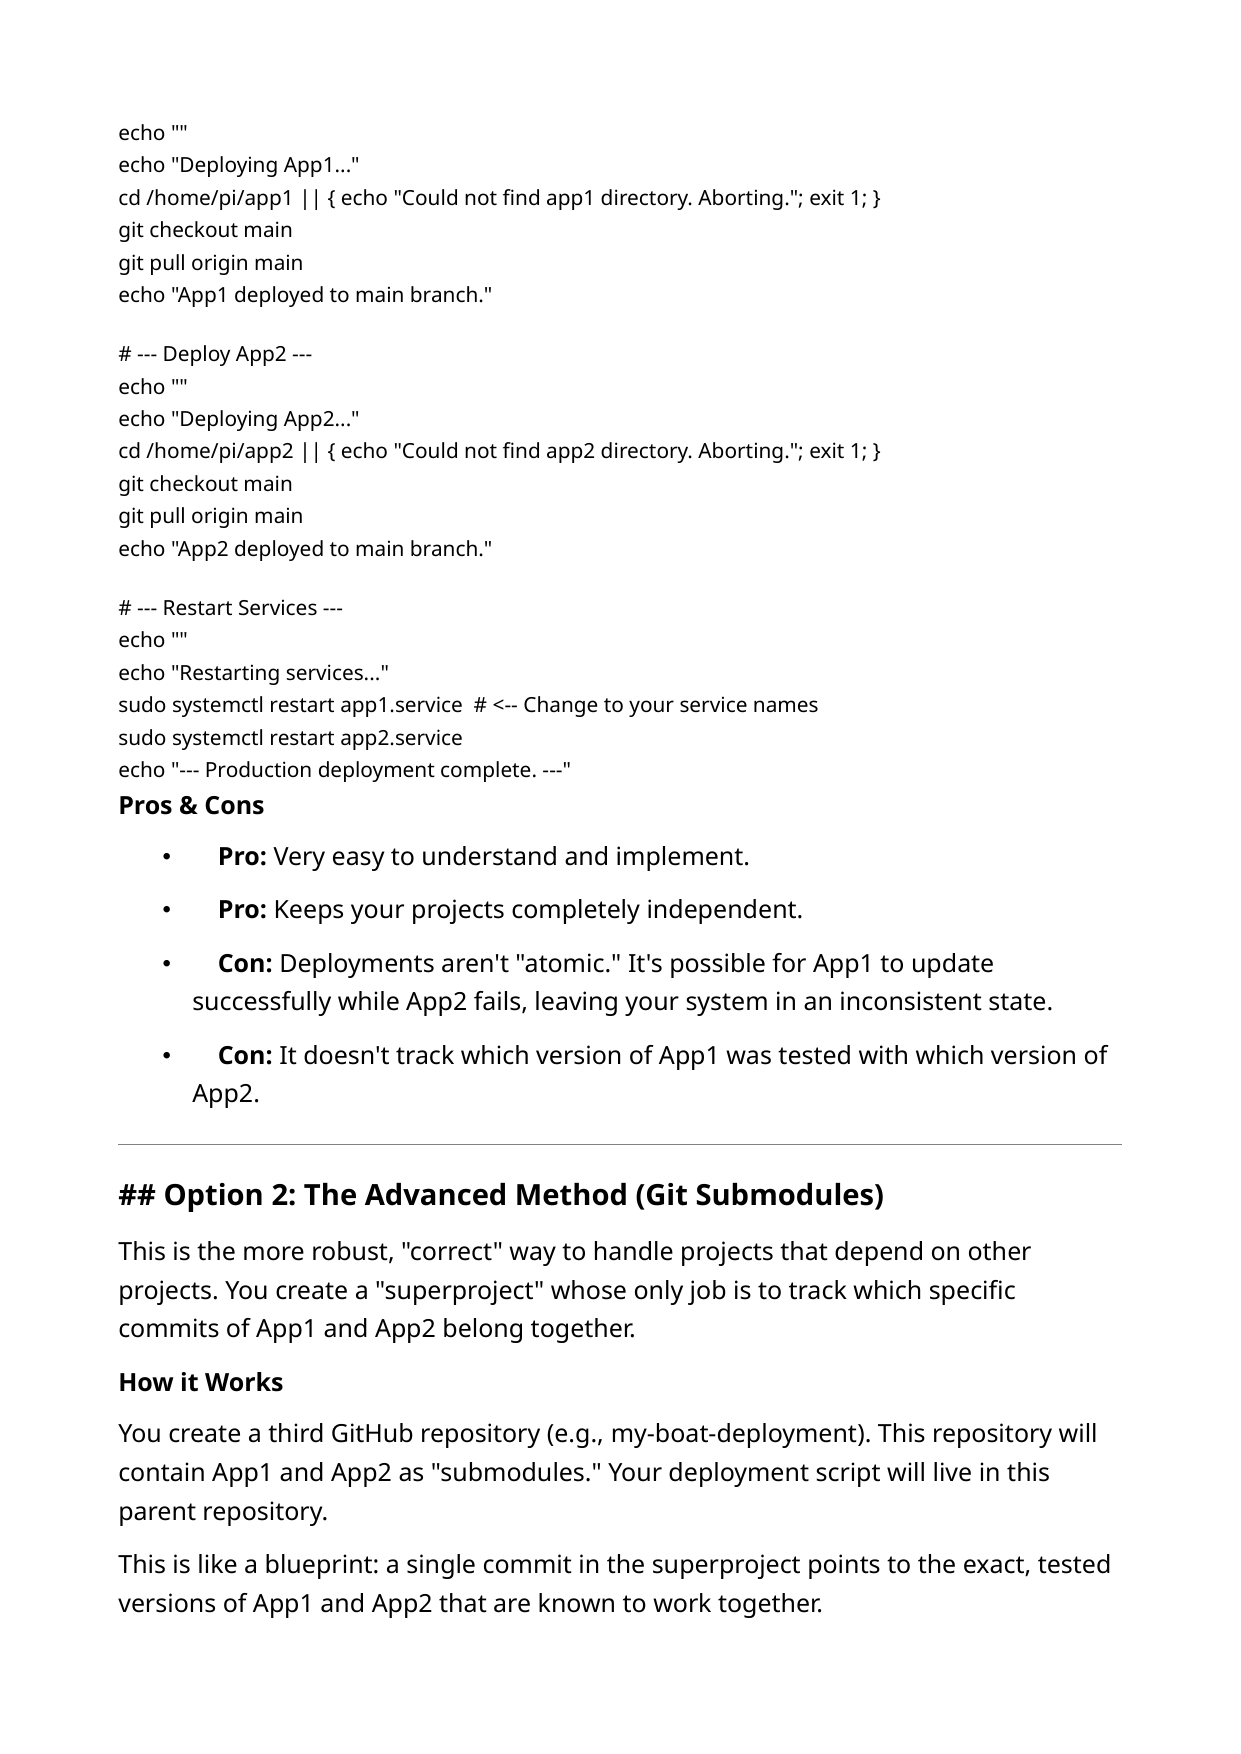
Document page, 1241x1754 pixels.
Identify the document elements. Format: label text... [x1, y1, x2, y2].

subtitle ## Option 2: The Advanced Method (Git Submodules) [118, 1174, 1122, 1213]
text You create a third GitHub repository (e.g., my-boat-deployment). This repository will contain App1 and App2 as "submodules." Your deployment script will live in this parent repository. [118, 1416, 1122, 1527]
text # --- Deploy App2 --- [118, 339, 1122, 368]
text echo "" [118, 372, 1122, 400]
text This is like a blueprint: a single commit in the superproject points to the exact, tested versions of App1 and App2 that are known to work together. [118, 1546, 1122, 1619]
list ❌ Con: Deployments aren't "atomic." It's possible for App1 to update successfully while App2 fails, leaving your system in an inconsistent state. [162, 945, 1122, 1018]
subtitle Pros & Cons [118, 787, 1122, 821]
text git checkout main [118, 215, 1122, 244]
list ✅ Pro: Very easy to understand and implement. [162, 839, 1122, 873]
text echo "Restarting services..." [118, 658, 1122, 686]
text git pull origin main [118, 248, 1122, 276]
text echo "" [118, 625, 1122, 654]
text echo "" [118, 118, 1122, 147]
text git checkout main [118, 469, 1122, 497]
list ❌ Con: It doesn't track which version of App1 was tested with which version of App2. [162, 1037, 1122, 1110]
text # --- Restart Services --- [118, 593, 1122, 621]
text cd /home/pi/app1 || { echo "Could not find app1 directory. Aborting."; exit 1; } [118, 183, 1122, 211]
text echo "App2 deployed to main branch." [118, 534, 1122, 562]
list ✅ Pro: Keeps your projects completely independent. [162, 892, 1122, 926]
text echo "Deploying App2..." [118, 404, 1122, 433]
subtitle How it Works [118, 1364, 1122, 1398]
text This is the more robust, "correct" way to handle projects that depend on other projects. You create a "superproject" whose only job is to track which specific commits of App1 and App2 belong together. [118, 1233, 1122, 1345]
text echo "--- Production deployment complete. ---" [118, 755, 1122, 783]
text echo "Deploying App1..." [118, 151, 1122, 179]
text sudo systemctl restart app2.service [118, 723, 1122, 751]
text echo "App1 deployed to main branch." [118, 280, 1122, 308]
text sudo systemctl restart app1.service # <-- Change to your service names [118, 690, 1122, 719]
text cd /home/pi/app2 || { echo "Could not find app2 directory. Aborting."; exit 1; } [118, 437, 1122, 465]
text git pull origin main [118, 501, 1122, 530]
